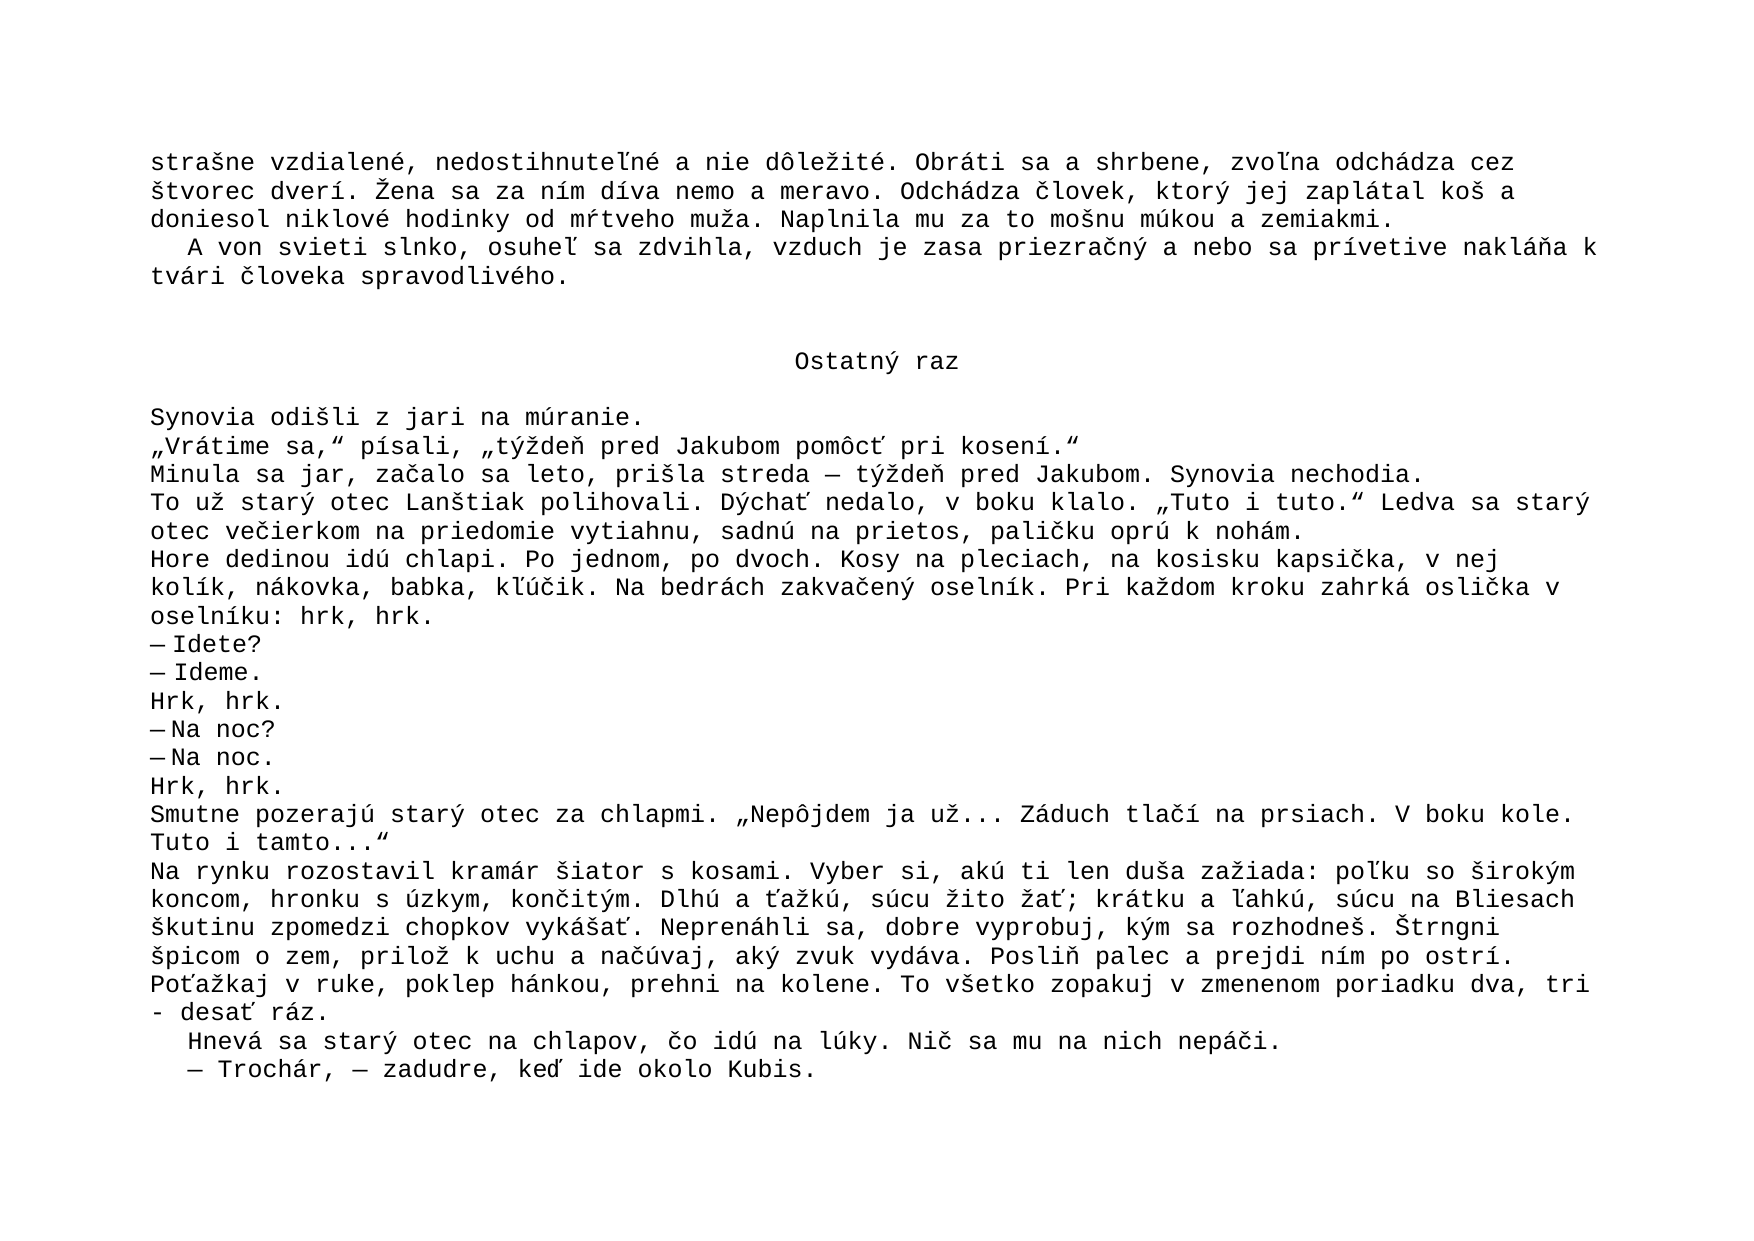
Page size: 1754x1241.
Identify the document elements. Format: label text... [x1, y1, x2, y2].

text strašne vzdialené, nedostihnuteľné a nie dôležité. Obráti sa a shrbene, zvoľna odchádza cez štvorec dverí. Žena sa za ním díva nemo a meravo. Odchádza človek, ktorý jej zaplátal koš a doniesol niklové hodinky od mŕtveho muža. Naplnila mu za to mošnu múkou a zemiakmi. [150, 150, 1603, 235]
text — Trochár, — zadudre, keď ide okolo Kubis. [150, 1057, 1603, 1085]
text Hrk, hrk. [150, 688, 1603, 717]
text Hrk, hrk. [150, 773, 1603, 802]
text — Ideme. [150, 660, 1603, 688]
text Synovia odišli z jari na múranie. [150, 405, 1603, 433]
text Na rynku rozostavil kramár šiator s kosami. Vyber si, akú ti len duša zažiada: poľku so širokým koncom, hronku s úzkym, končitým. Dlhú a ťažkú, súcu žito žať; krátku a ľahkú, súcu na Bliesach škutinu zpomedzi chopkov vykášať. Neprenáhli sa, dobre vyprobuj, kým sa rozhodneš. Štrngni špicom o zem, prilož k uchu a načúvaj, aký zvuk vydáva. Posliň palec a prejdi ním po ostrí. Poťažkaj v ruke, poklep hánkou, prehni na kolene. To všetko zopakuj v zmenenom poriadku dva, tri - desať ráz. [150, 858, 1603, 1028]
text Hore dedinou idú chlapi. Po jednom, po dvoch. Kosy na pleciach, na kosisku kapsička, v nej kolík, nákovka, babka, kľúčik. Na bedrách zakvačený oselník. Pri každom kroku zahrká oslička v oselníku: hrk, hrk. [150, 547, 1603, 632]
text — Idete? [150, 632, 1603, 660]
text A von svieti slnko, osuheľ sa zdvihla, vzduch je zasa priezračný a nebo sa prívetive nakláňa k tvári človeka spravodlivého. [150, 235, 1603, 292]
text Ostatný raz [150, 348, 1603, 377]
text Smutne pozerajú starý otec za chlapmi. „Nepôjdem ja už... Záduch tlačí na prsiach. V boku kole. Tuto i tamto...“ [150, 802, 1603, 858]
text „Vrátime sa,“ písali, „týždeň pred Jakubom pomôcť pri kosení.“ [150, 433, 1603, 462]
text — Na noc? [150, 717, 1603, 745]
text Hnevá sa starý otec na chlapov, čo idú na lúky. Nič sa mu na nich nepáči. [150, 1028, 1603, 1057]
text — Na noc. [150, 745, 1603, 773]
text Minula sa jar, začalo sa leto, prišla streda — týždeň pred Jakubom. Synovia nechodia. [150, 462, 1603, 490]
text To už starý otec Lanštiak polihovali. Dýchať nedalo, v boku klalo. „Tuto i tuto.“ Ledva sa starý otec večierkom na priedomie vytiahnu, sadnú na prietos, paličku oprú k nohám. [150, 490, 1603, 547]
